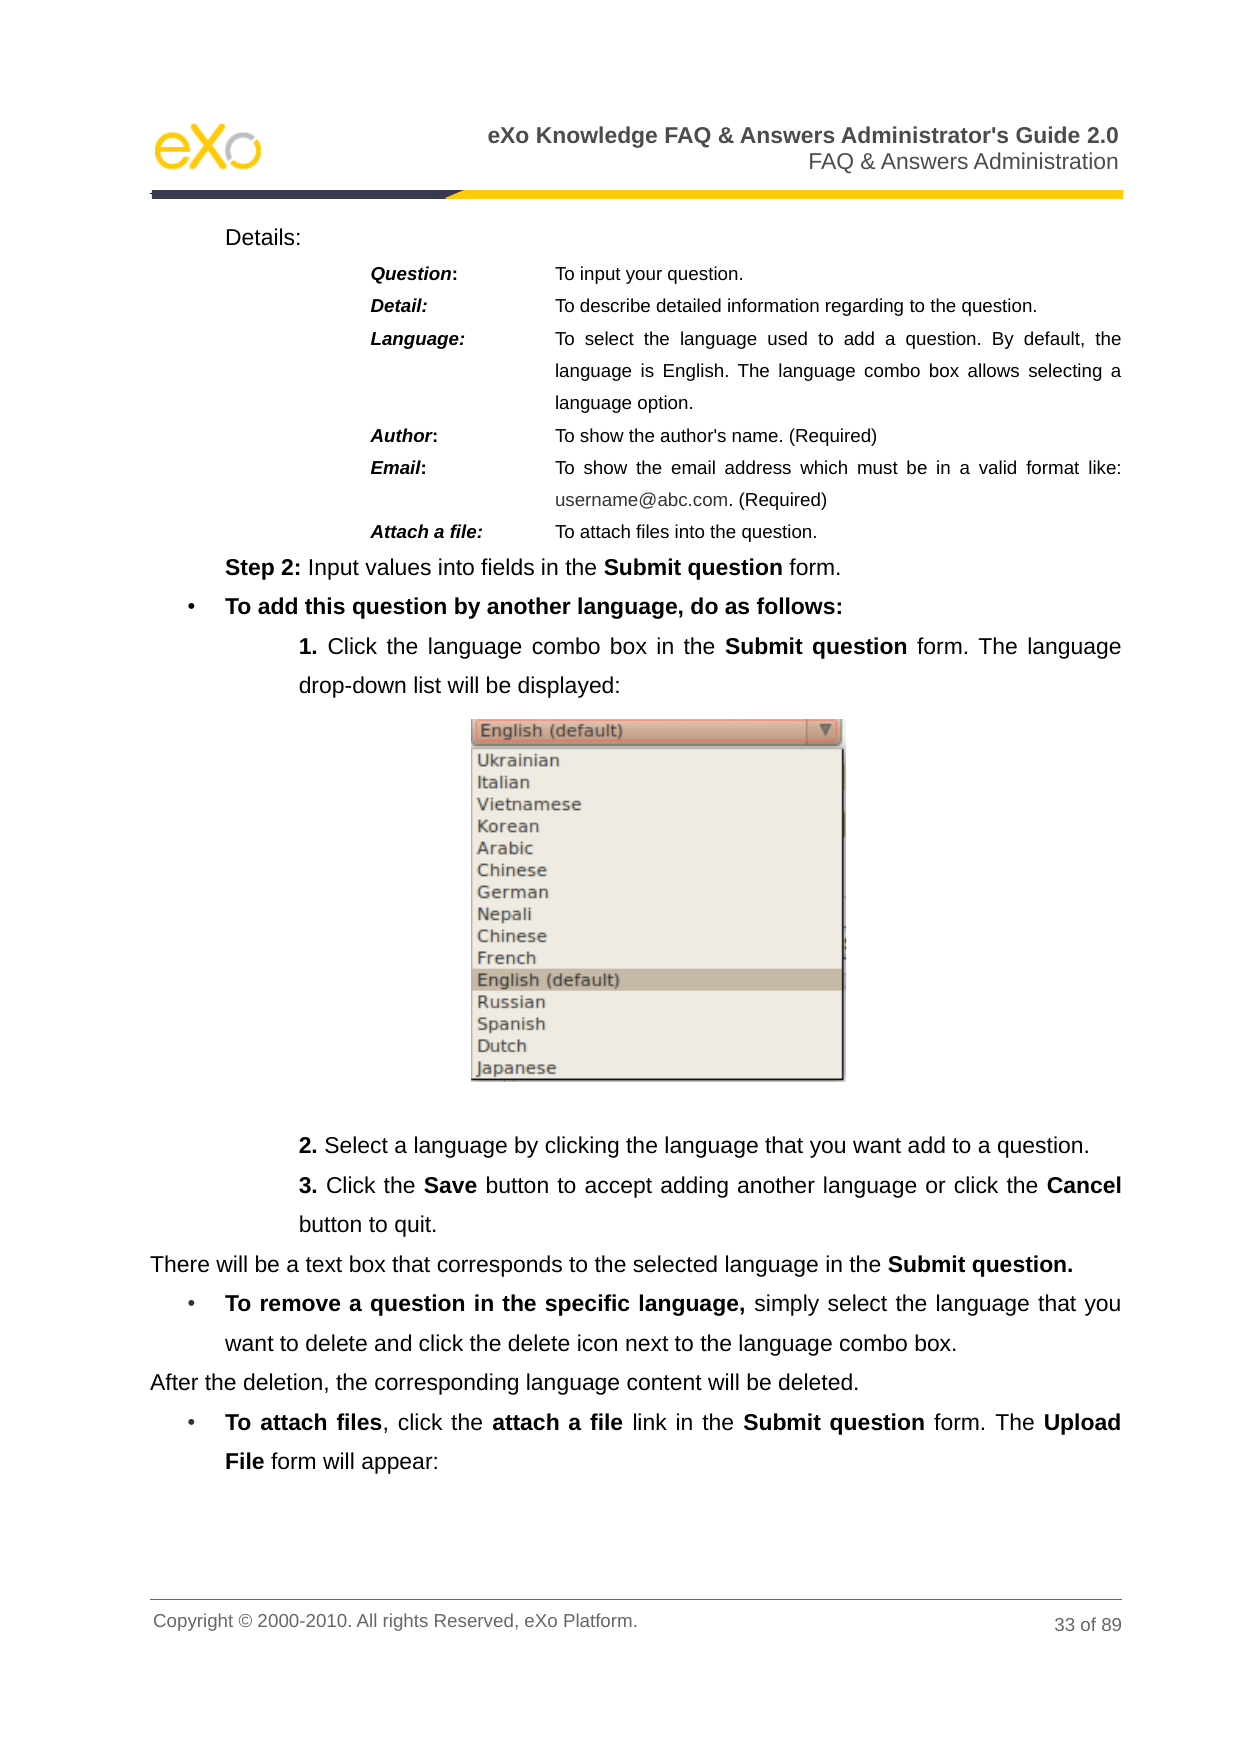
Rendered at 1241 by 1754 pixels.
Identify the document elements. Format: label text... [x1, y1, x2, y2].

text Question: To input your question. [370, 263, 1122, 284]
list 2. Select a language by clicking the language that you want add to a question. [261, 1132, 1122, 1158]
picture [151, 190, 1124, 199]
list 3. Click the Save button to accept adding another language or click the Cancel button to quit. [261, 1172, 1122, 1237]
list To attach files, click the attach a file link in the Submit question form. The Upload File form will appear: [187, 1408, 1122, 1474]
list To remove a question in the specific language, simply select the language that you want to delete and click the delete icon next to the language combo box. [187, 1290, 1122, 1356]
picture [155, 123, 262, 170]
text Language: To select the language used to add a question. By default, the language is English. The language combo box allows selecting a language option. [370, 328, 1122, 414]
list Step 2: Input values into fields in the Submit question form. [187, 554, 1122, 580]
list Details: [187, 223, 1122, 250]
picture [471, 719, 847, 1082]
text Detail: To describe detailed information regarding to the question. [370, 295, 1122, 317]
text Author: To show the author's name. (Required) [370, 424, 1122, 446]
text Email: To show the email address which must be in a valid format like: username@abc.com. (Required) [370, 457, 1122, 511]
list To add this question by another language, do as follows: [187, 593, 1122, 619]
text There will be a text box that corresponds to the selected language in the Submit question. [3, 1251, 1122, 1277]
text Attach a file: To attach files into the question. [370, 521, 1122, 543]
text After the deletion, the corresponding language content will be deleted. [150, 1369, 1122, 1395]
list 1. Click the language combo box in the Submit question form. The language drop-down list will be displayed: [261, 633, 1122, 698]
